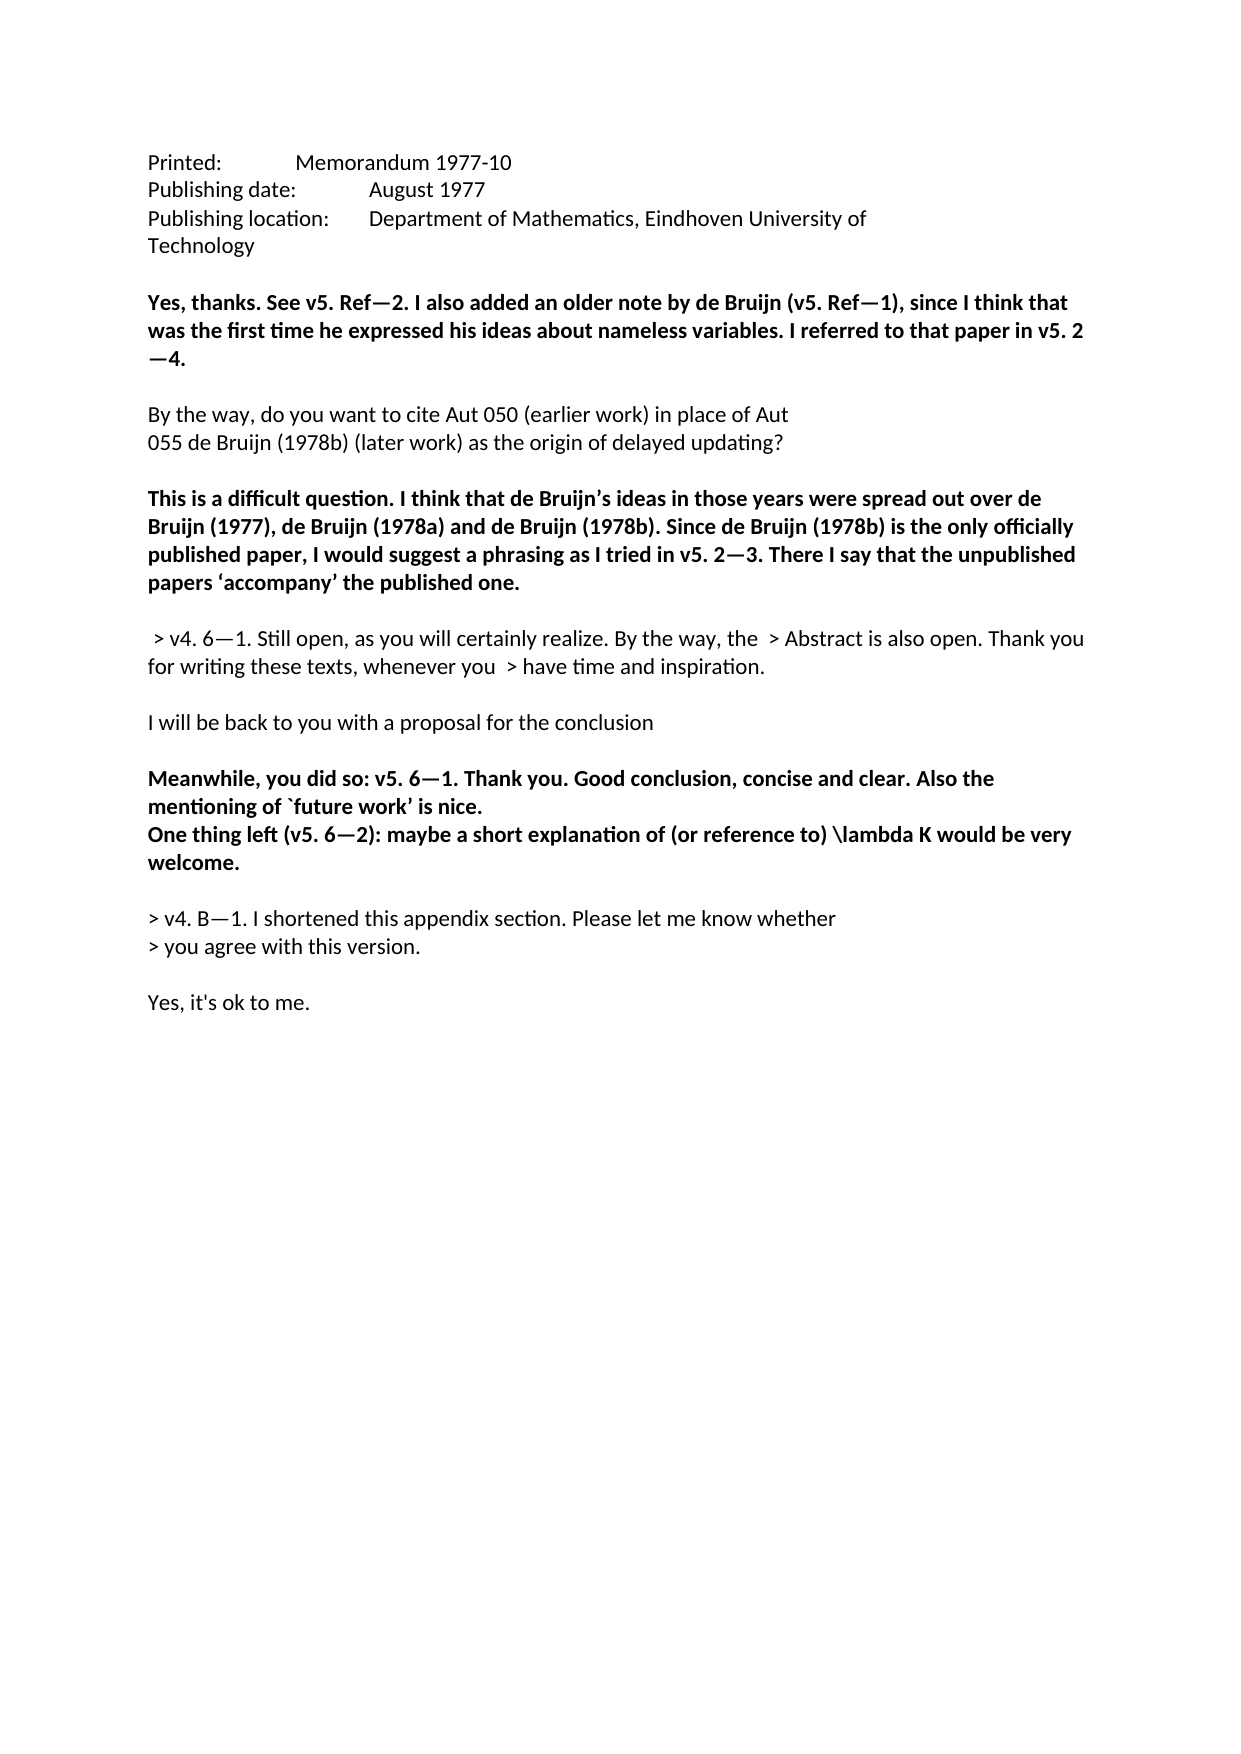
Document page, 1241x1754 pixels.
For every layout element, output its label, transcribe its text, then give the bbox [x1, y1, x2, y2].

text By the way, do you want to cite Aut 050 (earlier work) in place of Aut [148, 400, 1093, 428]
text > you agree with this version. [148, 932, 1093, 960]
text > v4. B—1. I shortened this appendix section. Please let me know whether [148, 904, 1093, 932]
text Publishing date: August 1977 [148, 176, 1093, 204]
text > v4. 6—1. Still open, as you will certainly realize. By the way, the > Abstract is also open. Thank you for writing these texts, whenever you > have time and inspiration. [148, 624, 1093, 680]
text This is a difficult question. I think that de Bruijn’s ideas in those years were spread out over de Bruijn (1977), de Bruijn (1978a) and de Bruijn (1978b). Since de Bruijn (1978b) is the only officially published paper, I would suggest a phrasing as I tried in v5. 2—3. There I say that the unpublished papers ‘accompany’ the published one. [148, 484, 1093, 596]
text I will be back to you with a proposal for the conclusion [148, 708, 1093, 736]
text Printed: Memorandum 1977-10 [148, 148, 1093, 176]
text 055 de Bruijn (1978b) (later work) as the origin of delayed updating? [148, 428, 1093, 456]
text Technology [148, 232, 1093, 260]
text One thing left (v5. 6—2): maybe a short explanation of (or reference to) \lambda K would be very welcome. [148, 820, 1093, 876]
text Publishing location: Department of Mathematics, Eindhoven University of [148, 204, 1093, 232]
text Yes, thanks. See v5. Ref—2. I also added an older note by de Bruijn (v5. Ref—1), since I think that was the first time he expressed his ideas about nameless variables. I referred to that paper in v5. 2—4. [148, 288, 1093, 372]
text Yes, it's ok to me. [148, 988, 1093, 1016]
text Meanwhile, you did so: v5. 6—1. Thank you. Good conclusion, concise and clear. Also the mentioning of `future work’ is nice. [148, 764, 1093, 820]
